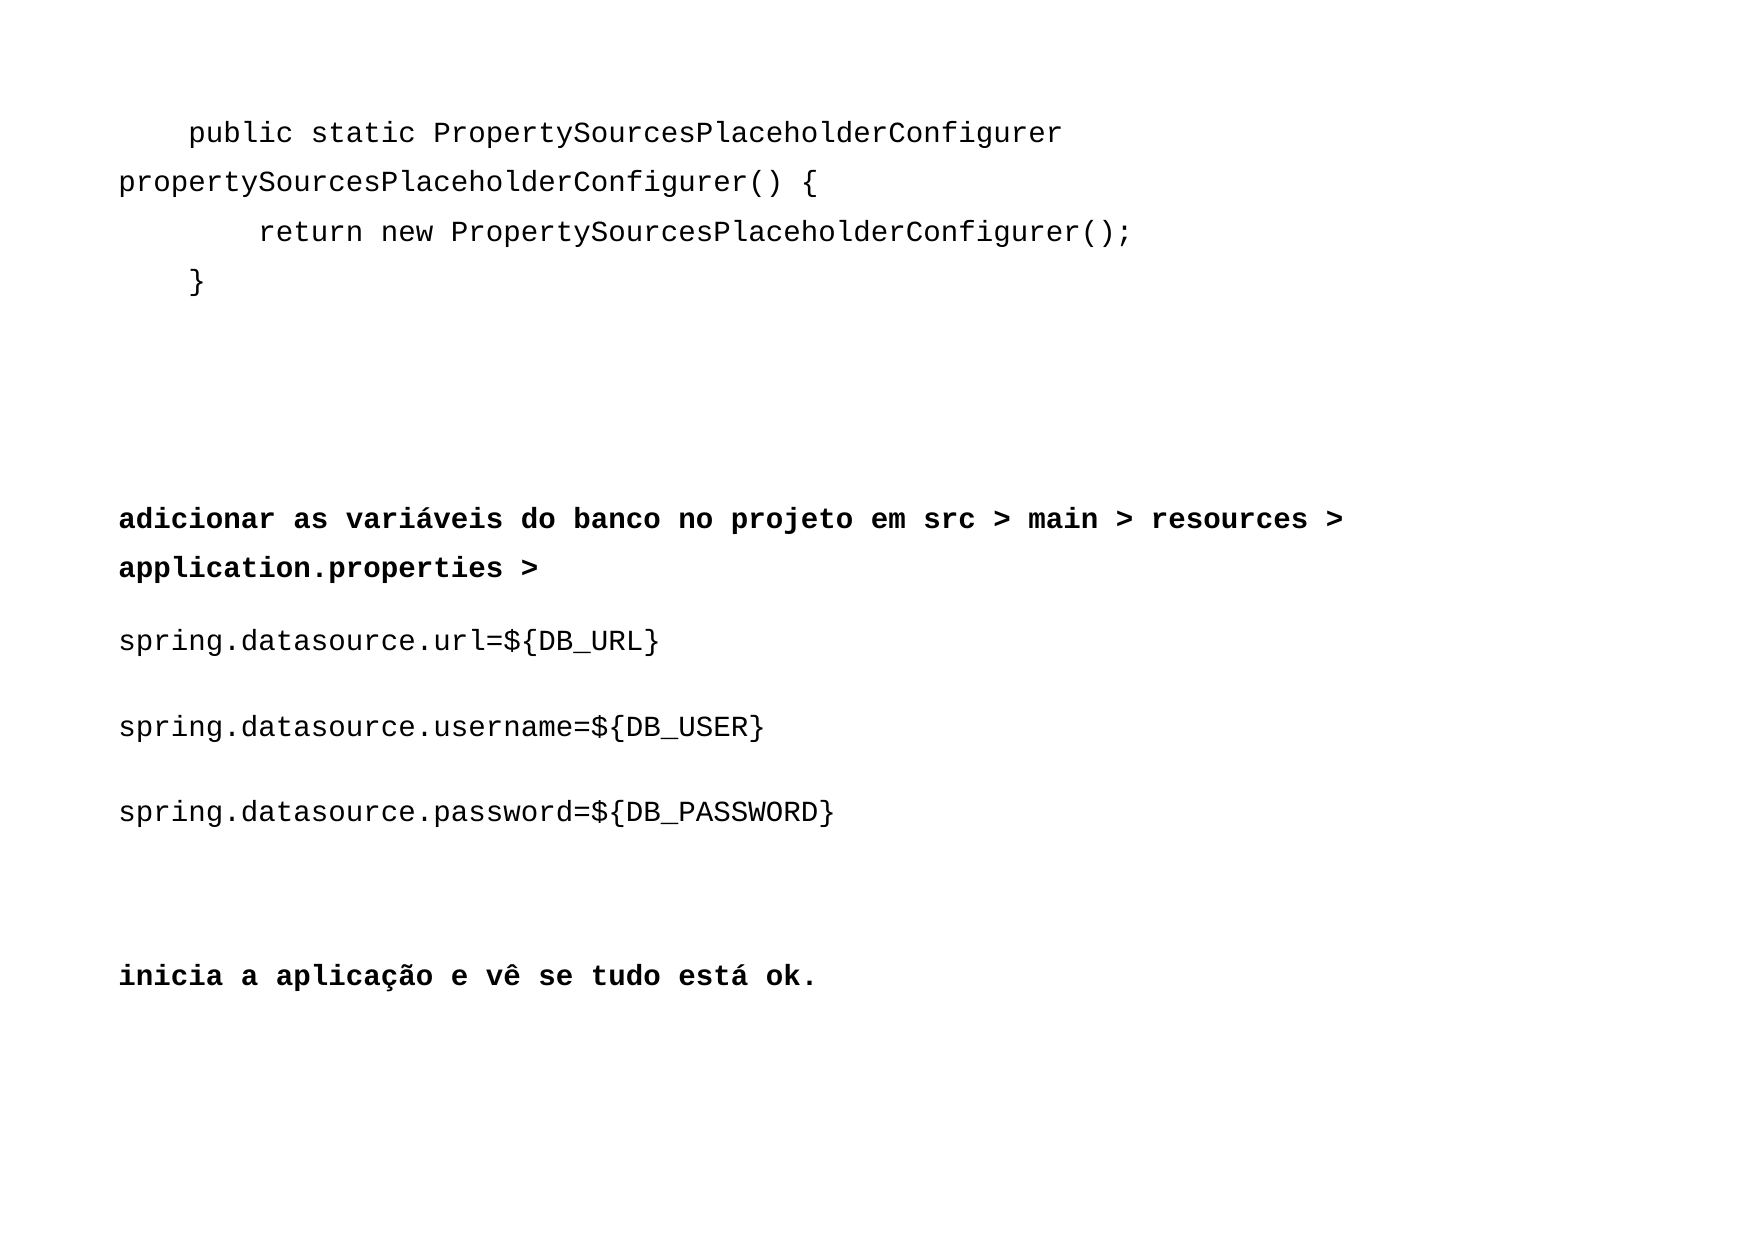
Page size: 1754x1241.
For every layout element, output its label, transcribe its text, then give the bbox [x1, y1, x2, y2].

text adicionar as variáveis do banco no projeto em src > main > resources > application.properties > [118, 504, 1636, 586]
text spring.datasource.username=${DB_USER} [118, 712, 1636, 745]
text public static PropertySourcesPlaceholderConfigurer propertySourcesPlaceholderConfigurer() { [118, 118, 1636, 201]
text } [118, 267, 1636, 299]
text inicia a aplicação e vê se tudo está ok. [118, 961, 1636, 994]
text spring.datasource.url=${DB_URL} [118, 627, 1636, 659]
text return new PropertySourcesPlaceholderConfigurer(); [118, 217, 1636, 250]
text spring.datasource.password=${DB_PASSWORD} [118, 797, 1636, 830]
